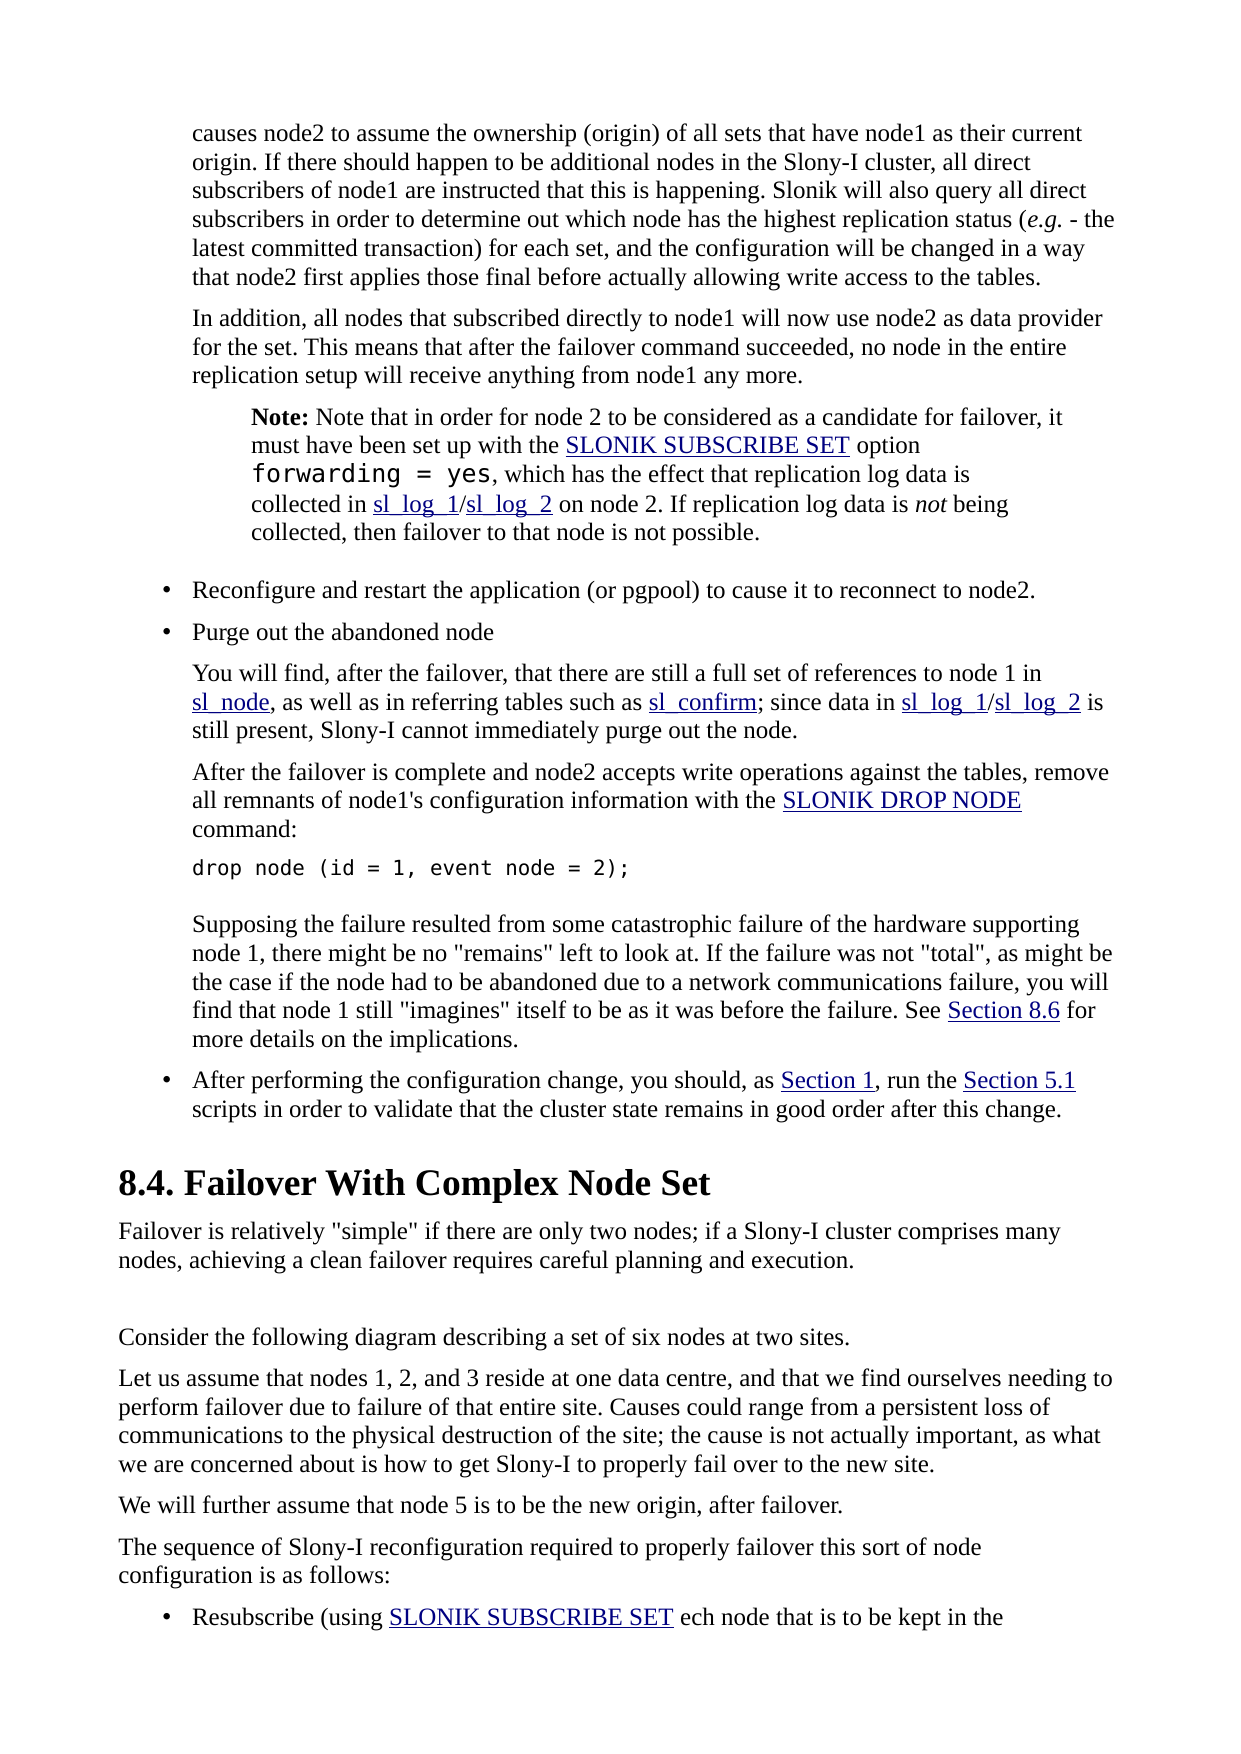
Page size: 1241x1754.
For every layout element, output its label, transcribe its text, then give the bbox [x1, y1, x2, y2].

list causes node2 to assume the ownership (origin) of all sets that have node1 as their current origin. If there should happen to be additional nodes in the Slony-I cluster, all direct subscribers of node1 are instructed that this is happening. Slonik will also query all direct subscribers in order to determine out which node has the highest replication status (e.g. - the latest committed transaction) for each set, and the configuration will be changed in a way that node2 first applies those final before actually allowing write access to the tables. [162, 118, 1122, 291]
list Supposing the failure resulted from some catastrophic failure of the hardware supporting node 1, there might be no "remains" left to look at. If the failure was not "total", as might be the case if the node had to be abandoned due to a network communications failure, you will find that node 1 still "imagines" itself to be as it was before the failure. See Section 8.6 for more details on the implications. [162, 909, 1122, 1053]
text Failover is relatively "simple" if there are only two nodes; if a Slony-I cluster comprises many nodes, achieving a clean failover requires careful planning and execution. [118, 1216, 1122, 1274]
list After the failover is complete and node2 accepts write operations against the tables, remove all remnants of node1's configuration information with the SLONIK DROP NODE command: [162, 757, 1122, 843]
text We will further assume that node 5 is to be the new origin, after failover. [118, 1491, 1122, 1519]
list Resubscribe (using SLONIK SUBSCRIBE SET ech node that is to be kept in the [162, 1602, 1122, 1631]
subtitle 8.4. Failover With Complex Node Set [118, 1161, 1122, 1204]
text Let us assume that nodes 1, 2, and 3 reside at one data centre, and that we find ourselves needing to perform failover due to failure of that entire site. Causes could range from a persistent loss of communications to the physical destruction of the site; the cause is not actually important, as what we are concerned about is how to get Slony-I to properly fail over to the new site. [118, 1363, 1122, 1478]
text The sequence of Slony-I reconfiguration required to properly failover this sort of node configuration is as follows: [118, 1532, 1122, 1589]
list Note: Note that in order for node 2 to be considered as a candidate for failover, it must have been set up with the SLONIK SUBSCRIBE SET option forwarding = yes, which has the effect that replication log data is collected in sl_log_1/sl_log_2 on node 2. If replication log data is not being collected, then failover to that node is not possible. [221, 402, 1063, 546]
list Purge out the abandoned node [162, 617, 1122, 646]
list drop node (id = 1, event node = 2); [162, 856, 1122, 880]
text Consider the following diagram describing a set of six nodes at two sites. [118, 1286, 1122, 1351]
list You will find, after the failover, that there are still a full set of references to node 1 in sl_node, as well as in referring tables such as sl_confirm; since data in sl_log_1/sl_log_2 is still present, Slony-I cannot immediately purge out the node. [162, 658, 1122, 744]
list In addition, all nodes that subscribed directly to node1 will now use node2 as data provider for the set. This means that after the failover command succeeded, no node in the entire replication setup will receive anything from node1 any more. [162, 303, 1122, 389]
list Reconfigure and restart the application (or pgpool) to cause it to reconnect to node2. [162, 576, 1122, 604]
list After performing the configuration change, you should, as Section 1, run the Section 5.1 scripts in order to validate that the cluster state remains in good order after this change. [162, 1066, 1122, 1123]
